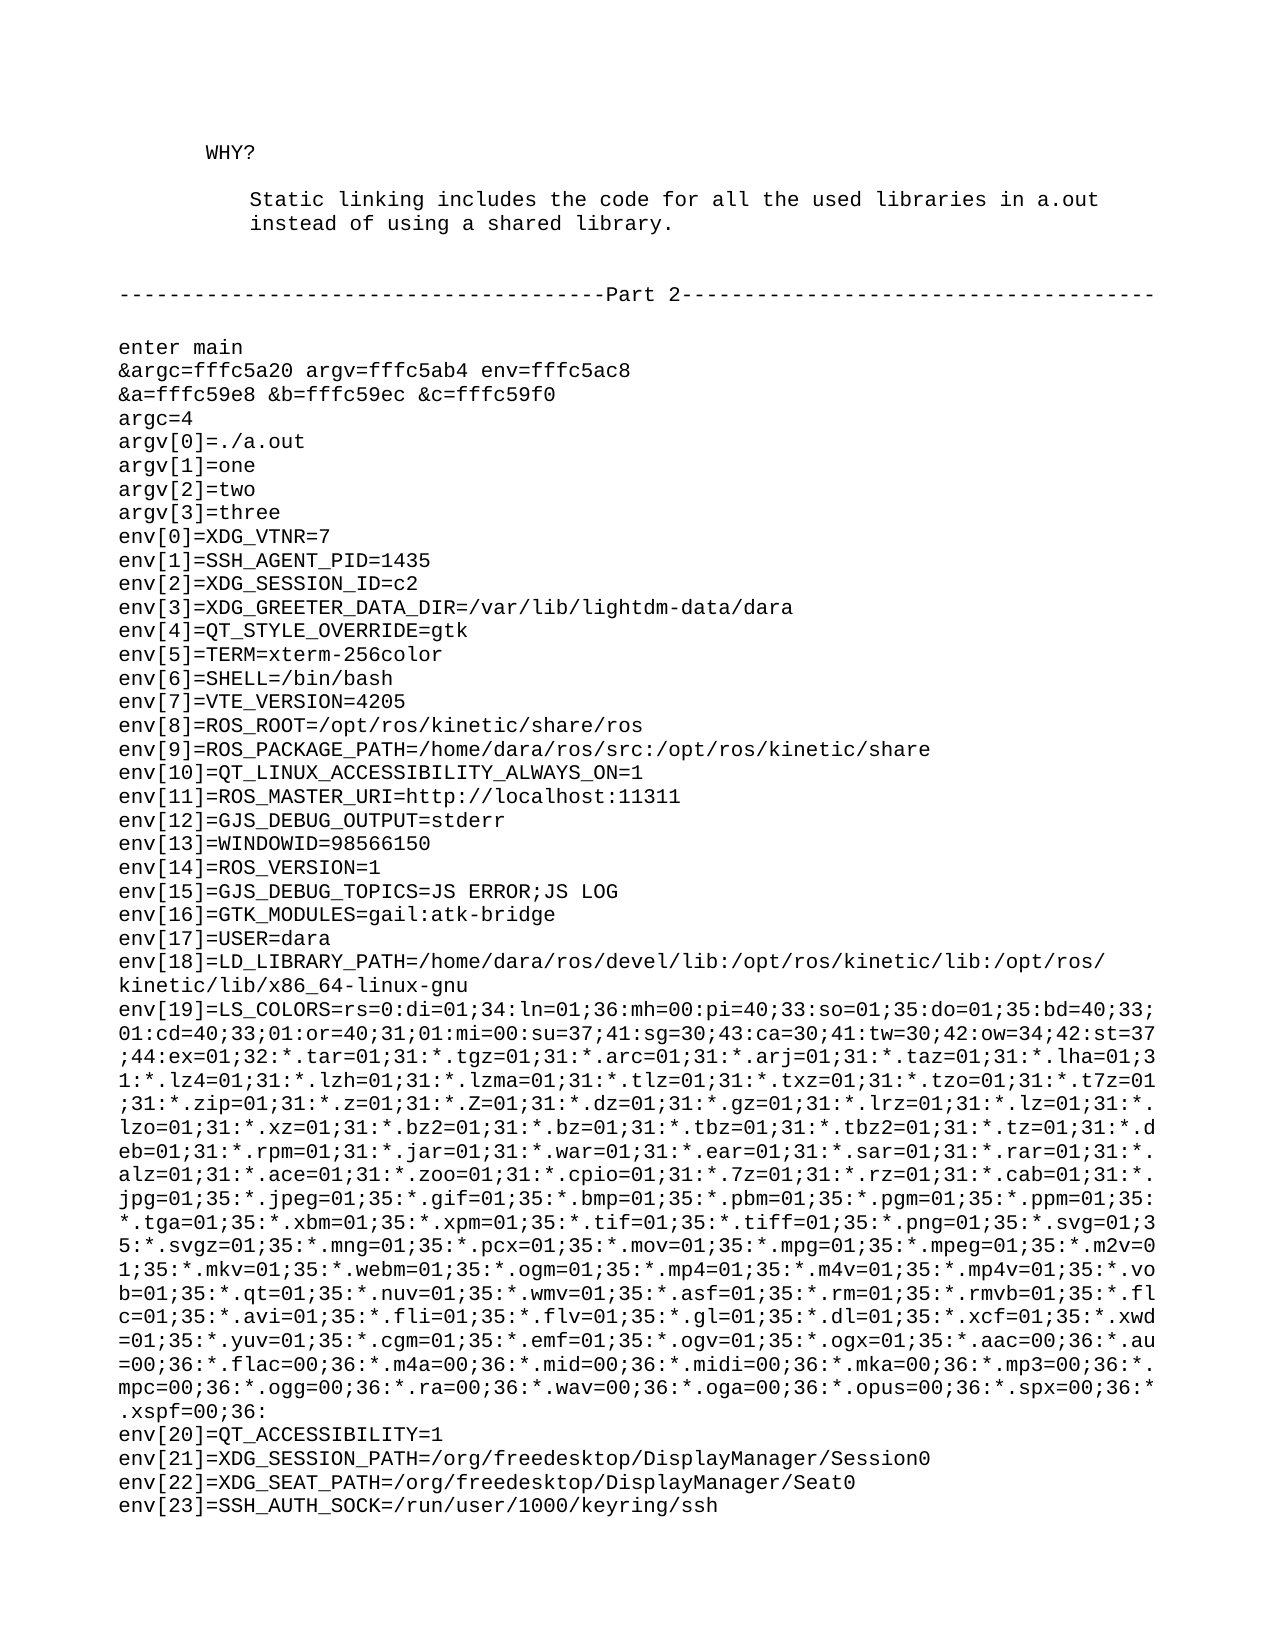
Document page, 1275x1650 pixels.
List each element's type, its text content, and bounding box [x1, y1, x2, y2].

text env[23]=SSH_AUTH_SOCK=/run/user/1000/keyring/ssh [118, 1495, 1157, 1519]
text argv[3]=three [118, 502, 1157, 526]
text env[11]=ROS_MASTER_URI=http://localhost:11311 [118, 786, 1157, 810]
text env[7]=VTE_VERSION=4205 [118, 691, 1157, 715]
text env[21]=XDG_SESSION_PATH=/org/freedesktop/DisplayManager/Session0 [118, 1448, 1157, 1472]
text env[12]=GJS_DEBUG_OUTPUT=stderr [118, 810, 1157, 833]
text env[16]=GTK_MODULES=gail:atk-bridge [118, 904, 1157, 928]
text env[17]=USER=dara [118, 928, 1157, 952]
text argc=4 [118, 408, 1157, 431]
text env[15]=GJS_DEBUG_TOPICS=JS ERROR;JS LOG [118, 881, 1157, 904]
text env[18]=LD_LIBRARY_PATH=/home/dara/ros/devel/lib:/opt/ros/kinetic/lib:/opt/ros/kinetic/lib/x86_64-linux-gnu [118, 952, 1157, 999]
text env[6]=SHELL=/bin/bash [118, 668, 1157, 691]
text env[14]=ROS_VERSION=1 [118, 857, 1157, 881]
text env[0]=XDG_VTNR=7 [118, 526, 1157, 549]
text env[20]=QT_ACCESSIBILITY=1 [118, 1424, 1157, 1448]
text ---------------------------------------Part 2-------------------------------------- [118, 284, 1157, 307]
text &argc=fffc5a20 argv=fffc5ab4 env=fffc5ac8 [118, 360, 1157, 384]
text env[13]=WINDOWID=98566150 [118, 833, 1157, 857]
text env[5]=TERM=xterm-256color [118, 644, 1157, 668]
text env[10]=QT_LINUX_ACCESSIBILITY_ALWAYS_ON=1 [118, 762, 1157, 786]
text env[8]=ROS_ROOT=/opt/ros/kinetic/share/ros [118, 715, 1157, 739]
text env[2]=XDG_SESSION_ID=c2 [118, 573, 1157, 597]
text env[3]=XDG_GREETER_DATA_DIR=/var/lib/lightdm-data/dara [118, 597, 1157, 621]
text env[19]=LS_COLORS=rs=0:di=01;34:ln=01;36:mh=00:pi=40;33:so=01;35:do=01;35:bd=40;33;01:cd=40;33;01:or=40;31;01:mi=00:su=37;41:sg=30;43:ca=30;41:tw=30;42:ow=34;42:st=37;44:ex=01;32:*.tar=01;31:*.tgz=01;31:*.arc=01;31:*.arj=01;31:*.taz=01;31:*.lha=01;31:*.lz4=01;31:*.lzh=01;31:*.lzma=01;31:*.tlz=01;31:*.txz=01;31:*.tzo=01;31:*.t7z=01;31:*.zip=01;31:*.z=01;31:*.Z=01;31:*.dz=01;31:*.gz=01;31:*.lrz=01;31:*.lz=01;31:*.lzo=01;31:*.xz=01;31:*.bz2=01;31:*.bz=01;31:*.tbz=01;31:*.tbz2=01;31:*.tz=01;31:*.deb=01;31:*.rpm=01;31:*.jar=01;31:*.war=01;31:*.ear=01;31:*.sar=01;31:*.rar=01;31:*.alz=01;31:*.ace=01;31:*.zoo=01;31:*.cpio=01;31:*.7z=01;31:*.rz=01;31:*.cab=01;31:*.jpg=01;35:*.jpeg=01;35:*.gif=01;35:*.bmp=01;35:*.pbm=01;35:*.pgm=01;35:*.ppm=01;35:*.tga=01;35:*.xbm=01;35:*.xpm=01;35:*.tif=01;35:*.tiff=01;35:*.png=01;35:*.svg=01;35:*.svgz=01;35:*.mng=01;35:*.pcx=01;35:*.mov=01;35:*.mpg=01;35:*.mpeg=01;35:*.m2v=01;35:*.mkv=01;35:*.webm=01;35:*.ogm=01;35:*.mp4=01;35:*.m4v=01;35:*.mp4v=01;35:*.vob=01;35:*.qt=01;35:*.nuv=01;35:*.wmv=01;35:*.asf=01;35:*.rm=01;35:*.rmvb=01;35:*.flc=01;35:*.avi=01;35:*.fli=01;35:*.flv=01;35:*.gl=01;35:*.dl=01;35:*.xcf=01;35:*.xwd=01;35:*.yuv=01;35:*.cgm=01;35:*.emf=01;35:*.ogv=01;35:*.ogx=01;35:*.aac=00;36:*.au=00;36:*.flac=00;36:*.m4a=00;36:*.mid=00;36:*.midi=00;36:*.mka=00;36:*.mp3=00;36:*.mpc=00;36:*.ogg=00;36:*.ra=00;36:*.wav=00;36:*.oga=00;36:*.opus=00;36:*.spx=00;36:*.xspf=00;36: [118, 999, 1157, 1424]
text WHY? [118, 142, 1157, 165]
text &a=fffc59e8 &b=fffc59ec &c=fffc59f0 [118, 384, 1157, 408]
text env[22]=XDG_SEAT_PATH=/org/freedesktop/DisplayManager/Seat0 [118, 1472, 1157, 1495]
text argv[1]=one [118, 455, 1157, 479]
text env[1]=SSH_AGENT_PID=1435 [118, 549, 1157, 573]
text Static linking includes the code for all the used libraries in a.out instead of using a shared library. [118, 189, 1157, 236]
text env[9]=ROS_PACKAGE_PATH=/home/dara/ros/src:/opt/ros/kinetic/share [118, 739, 1157, 762]
text enter main [118, 337, 1157, 360]
text env[4]=QT_STYLE_OVERRIDE=gtk [118, 621, 1157, 644]
text argv[0]=./a.out [118, 431, 1157, 455]
text argv[2]=two [118, 479, 1157, 502]
